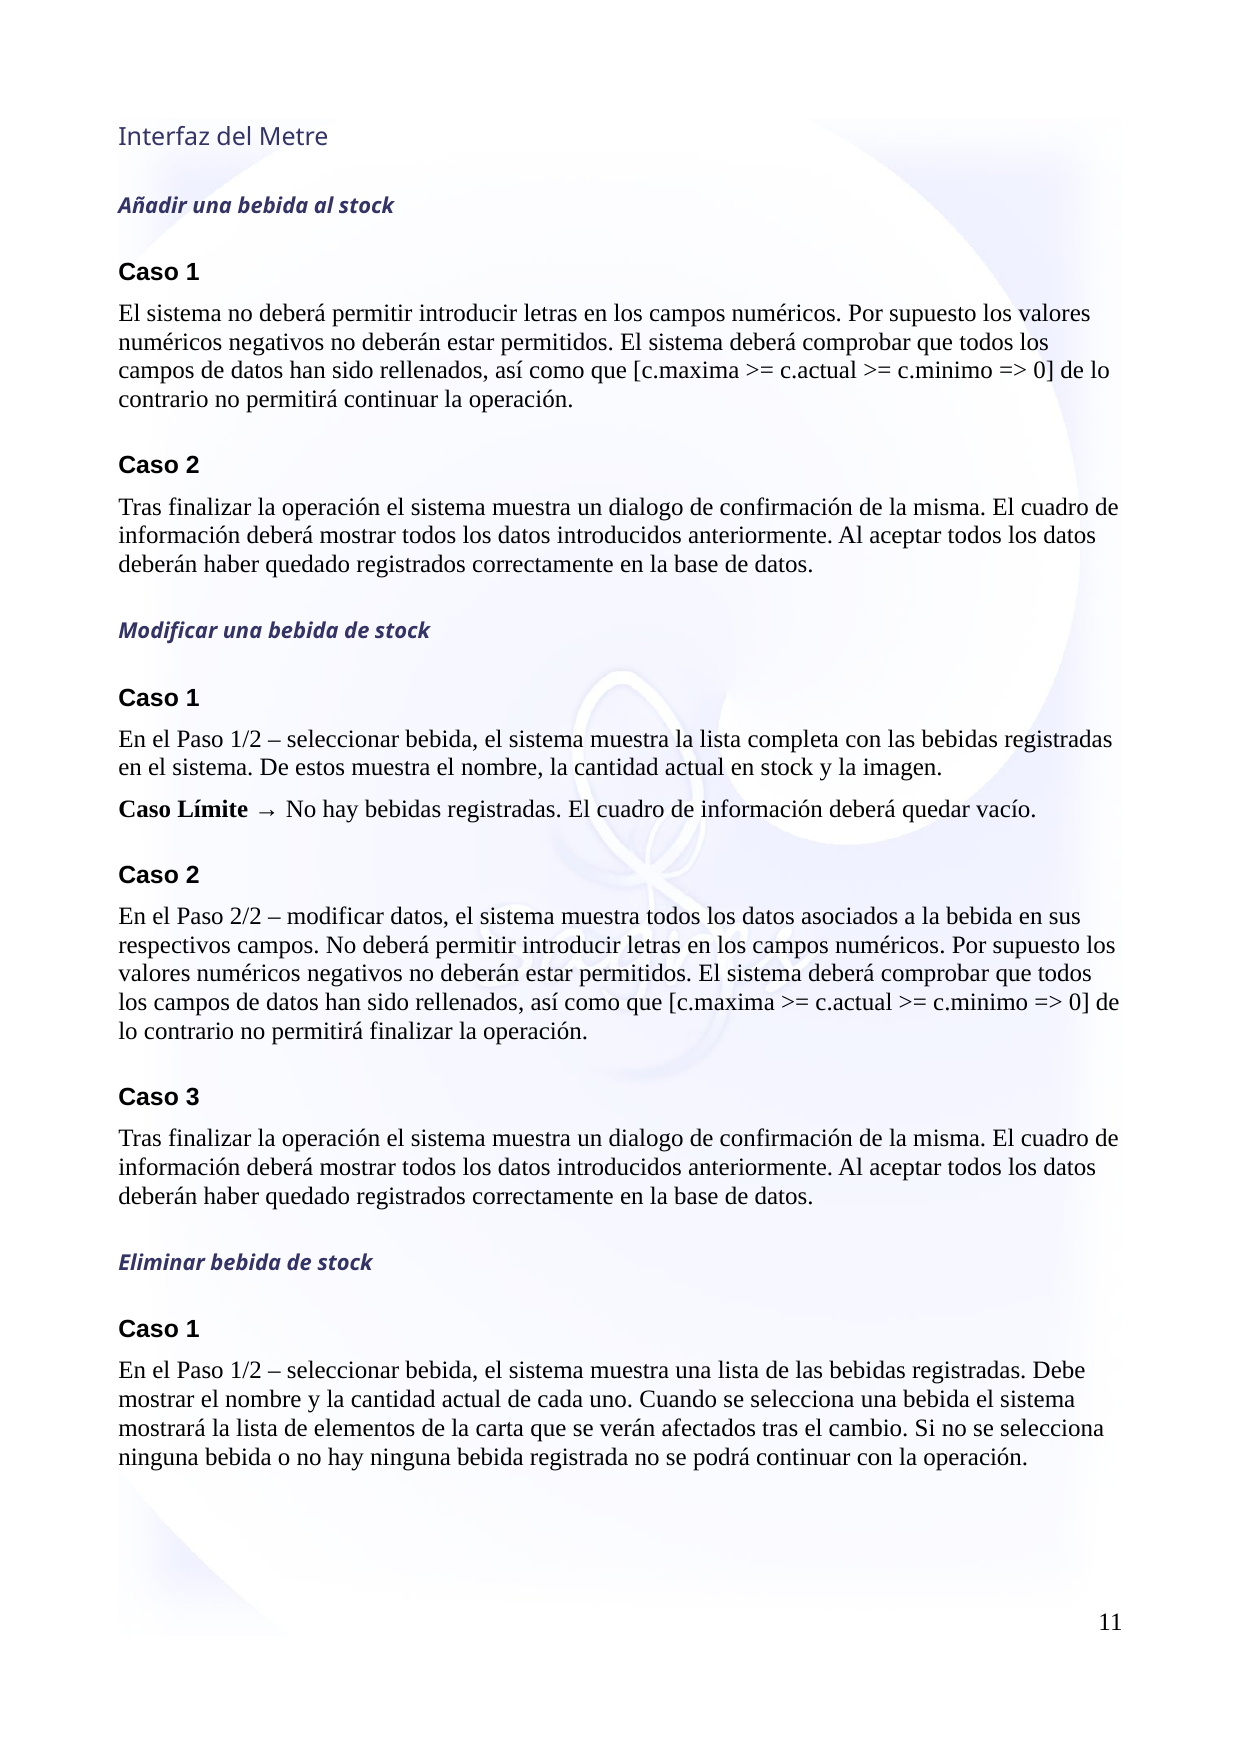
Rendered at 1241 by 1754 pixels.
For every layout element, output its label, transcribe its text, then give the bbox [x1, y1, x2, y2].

text Tras finalizar la operación el sistema muestra un dialogo de confirmación de la misma. El cuadro de información deberá mostrar todos los datos introducidos anteriormente. Al aceptar todos los datos deberán haber quedado registrados correctamente en la base de datos. [118, 1123, 1122, 1209]
text En el Paso 2/2 – modificar datos, el sistema muestra todos los datos asociados a la bebida en sus respectivos campos. No deberá permitir introducir letras en los campos numéricos. Por supuesto los valores numéricos negativos no deberán estar permitidos. El sistema deberá comprobar que todos los campos de datos han sido rellenados, así como que [c.maxima >= c.actual >= c.minimo => 0] de lo contrario no permitirá finalizar la operación. [118, 901, 1122, 1045]
picture [118, 645, 1122, 683]
text Caso Límite → No hay bebidas registradas. El cuadro de información deberá quedar vacío. [118, 794, 1122, 822]
picture [118, 711, 1122, 724]
subtitle Caso 1 [118, 683, 1122, 711]
subtitle Caso 3 [118, 1082, 1122, 1111]
picture [118, 781, 1122, 794]
picture [118, 1111, 1122, 1123]
picture [118, 1343, 1122, 1355]
picture [118, 219, 1122, 257]
text El sistema no deberá permitir introducir letras en los campos numéricos. Por supuesto los valores numéricos negativos no deberán estar permitidos. El sistema deberá comprobar que todos los campos de datos han sido rellenados, así como que [c.maxima >= c.actual >= c.minimo => 0] de lo contrario no permitirá continuar la operación. [118, 298, 1122, 413]
text En el Paso 1/2 – seleccionar bebida, el sistema muestra la lista completa con las bebidas registradas en el sistema. De estos muestra el nombre, la cantidad actual en stock y la imagen. [118, 724, 1122, 781]
picture [118, 1209, 1122, 1247]
subtitle Añadir una bebida al stock [118, 190, 1122, 219]
picture [118, 152, 1122, 190]
subtitle Caso 2 [118, 451, 1122, 479]
picture [118, 1470, 1122, 1636]
text Tras finalizar la operación el sistema muestra un dialogo de confirmación de la misma. El cuadro de información deberá mostrar todos los datos introducidos anteriormente. Al aceptar todos los datos deberán haber quedado registrados correctamente en la base de datos. [118, 492, 1122, 578]
picture [118, 286, 1122, 298]
picture [118, 578, 1122, 615]
picture [118, 479, 1122, 492]
subtitle Caso 1 [118, 1314, 1122, 1343]
subtitle Interfaz del Metre [118, 118, 1122, 152]
picture [118, 1277, 1122, 1314]
subtitle Caso 1 [118, 257, 1122, 286]
picture [118, 822, 1122, 860]
picture [118, 1045, 1122, 1082]
picture [118, 888, 1122, 901]
subtitle Caso 2 [118, 860, 1122, 888]
subtitle Modificar una bebida de stock [118, 615, 1122, 645]
subtitle Eliminar bebida de stock [118, 1247, 1122, 1277]
picture [118, 413, 1122, 451]
text En el Paso 1/2 – seleccionar bebida, el sistema muestra una lista de las bebidas registradas. Debe mostrar el nombre y la cantidad actual de cada uno. Cuando se selecciona una bebida el sistema mostrará la lista de elementos de la carta que se verán afectados tras el cambio. Si no se selecciona ninguna bebida o no hay ninguna bebida registrada no se podrá continuar con la operación. [118, 1355, 1122, 1470]
